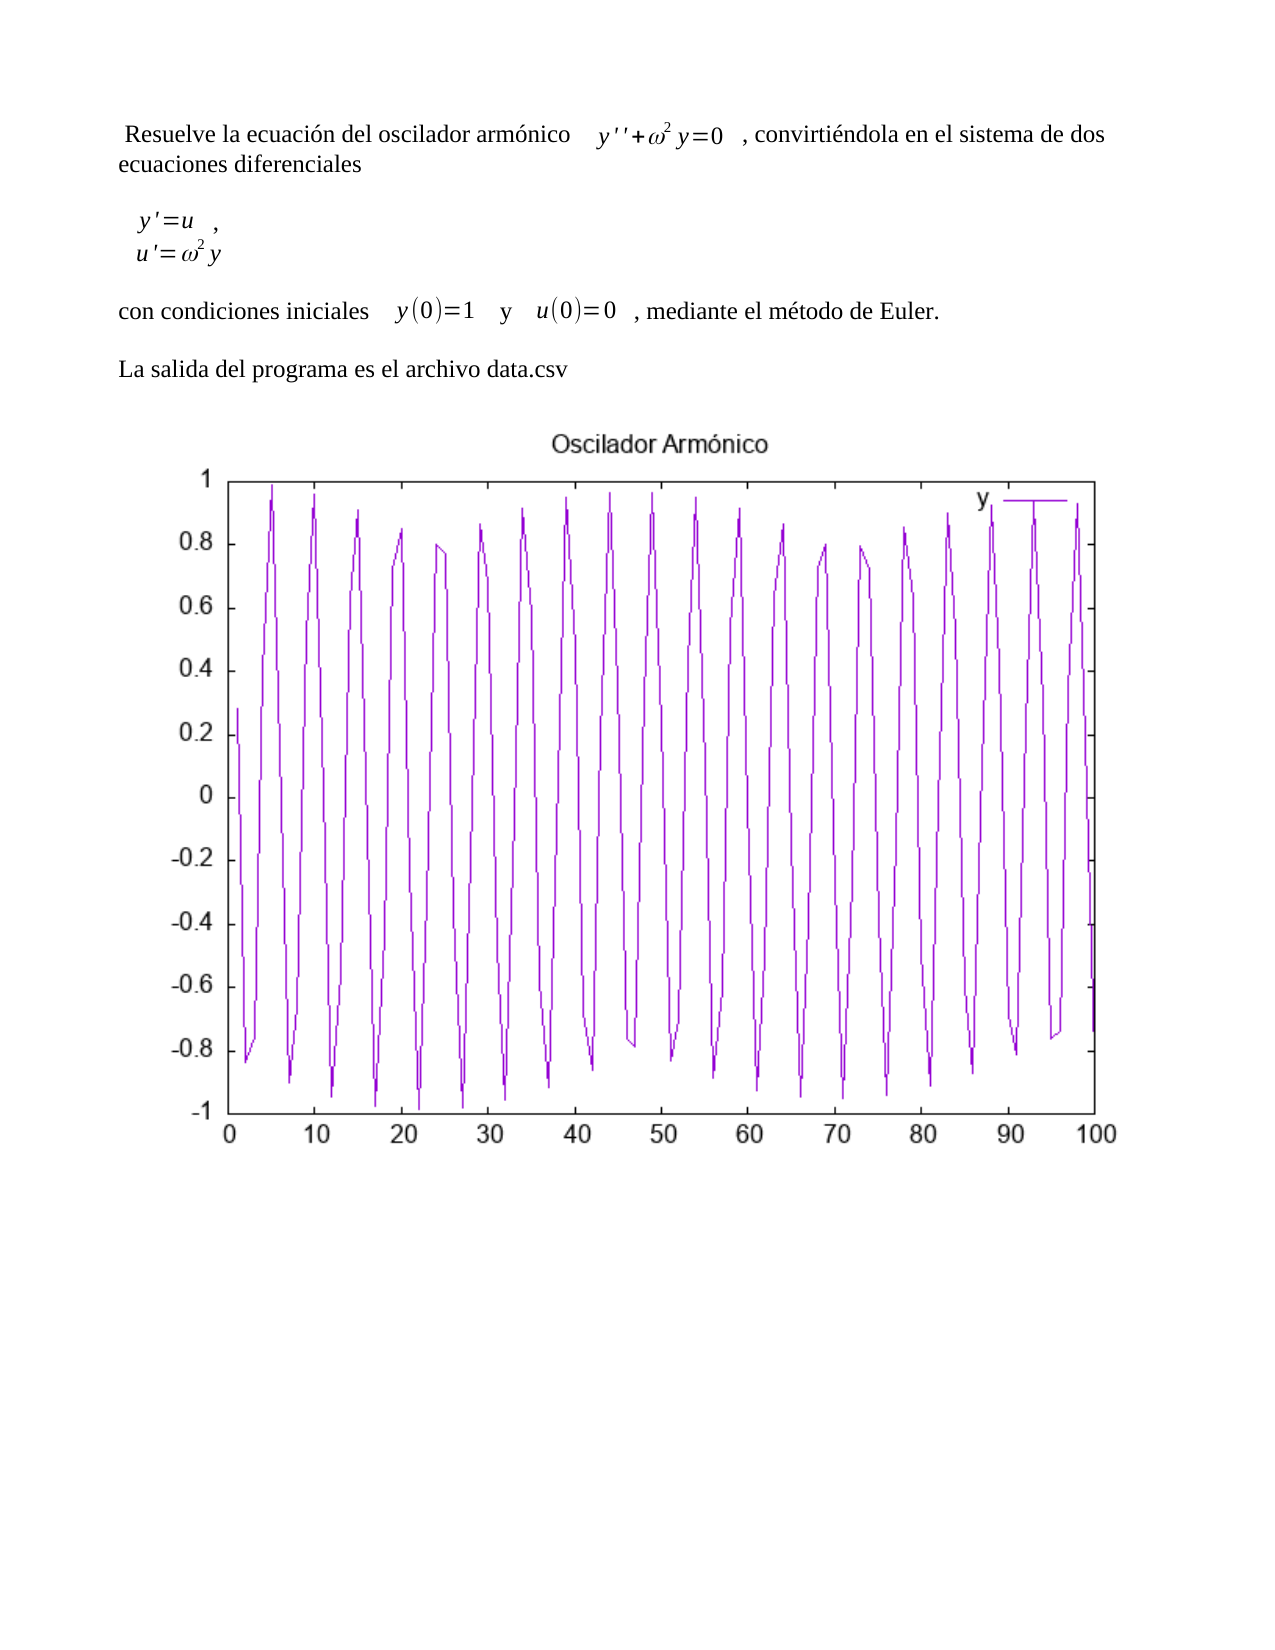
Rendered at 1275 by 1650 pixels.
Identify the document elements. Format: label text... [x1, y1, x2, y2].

text La salida del programa es el archivo data.csv [118, 354, 1157, 383]
picture [137, 411, 1138, 1162]
text Resuelve la ecuación del oscilador armónico , convirtiéndola en el sistema de dos ecuaciones diferenciales [118, 118, 1157, 178]
text con condiciones iniciales y , mediante el método de Euler. [118, 295, 1157, 325]
text , [118, 207, 1157, 236]
